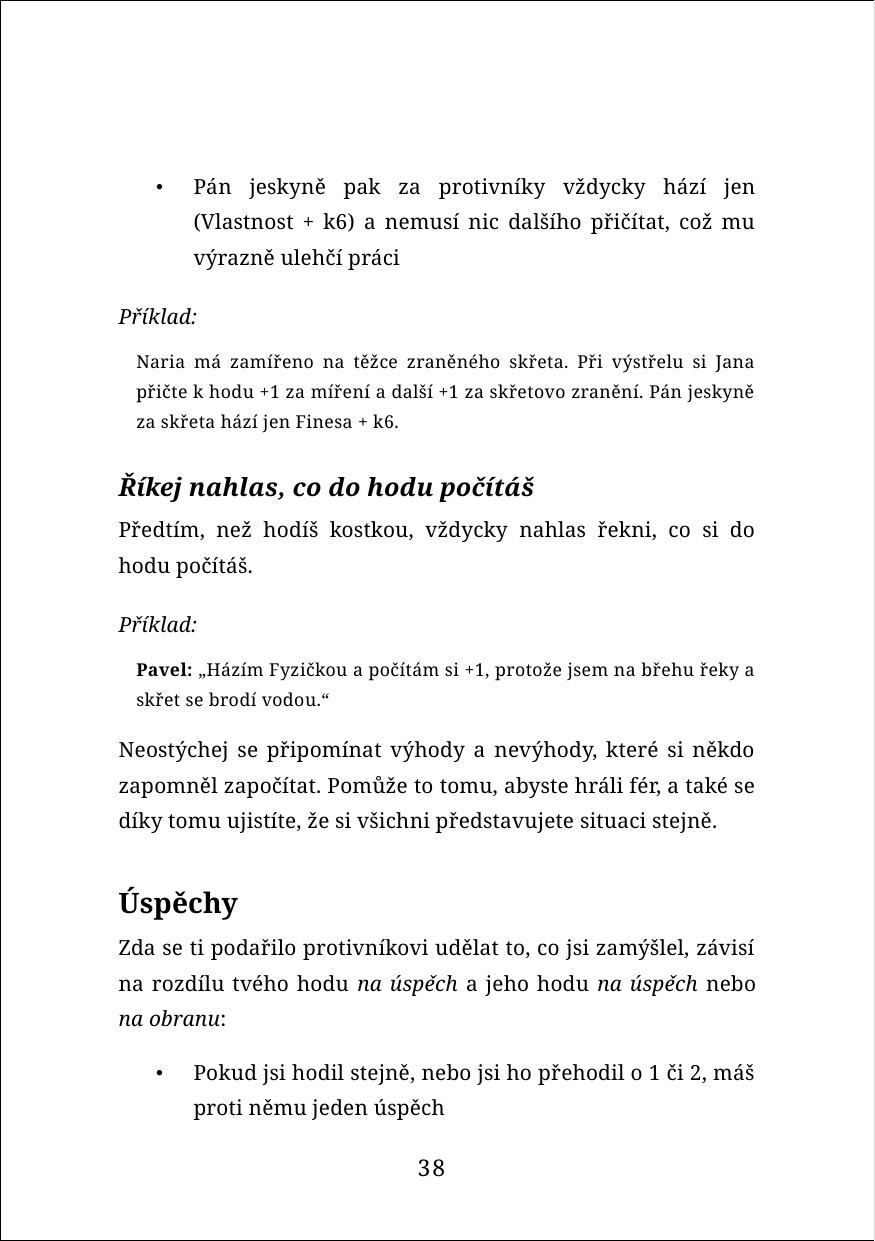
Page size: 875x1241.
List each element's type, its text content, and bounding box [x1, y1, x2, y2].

list Pokud jsi hodil stejně, nebo jsi ho přehodil o 1 či 2, máš proti němu jeden úspěch [156, 1058, 756, 1122]
text Pavel: „Házím Fyzičkou a počítám si +1, protože jsem na břehu řeky a skřet se brodí vodou.“ [136, 657, 756, 712]
text Neostýchej se připomínat výhody a nevýhody, které si někdo zapomněl započítat. Pomůže to tomu, abyste hráli fér, a také se díky tomu ujistíte, že si všichni představujete situaci stejně. [118, 735, 756, 835]
text Naria má zamířeno na těžce zraněného skřeta. Při výstřelu si Jana přičte k hodu +1 za míření a další +1 za skřetovo zranění. Pán jeskyně za skřeta hází jen Finesa + k6. [136, 349, 756, 434]
list Pán jeskyně pak za protivníky vždycky hází jen (Vlastnost + k6) a nemusí nic dalšího přičítat, což mu výrazně ulehčí práci [156, 172, 756, 271]
text Zda se ti podařilo protivníkovi udělat to, co jsi zamýšlel, závisí na rozdílu tvého hodu na úspěch a jeho hodu na úspěch nebo na obranu: [118, 933, 756, 1033]
subtitle Říkej nahlas, co do hodu počítáš [118, 469, 756, 503]
subtitle Úspěchy [118, 883, 756, 922]
text Příklad: [118, 610, 756, 638]
text Příklad: [118, 302, 756, 330]
text Předtím, než hodíš kostkou, vždycky nahlas řekni, co si do hodu počítáš. [118, 515, 756, 579]
